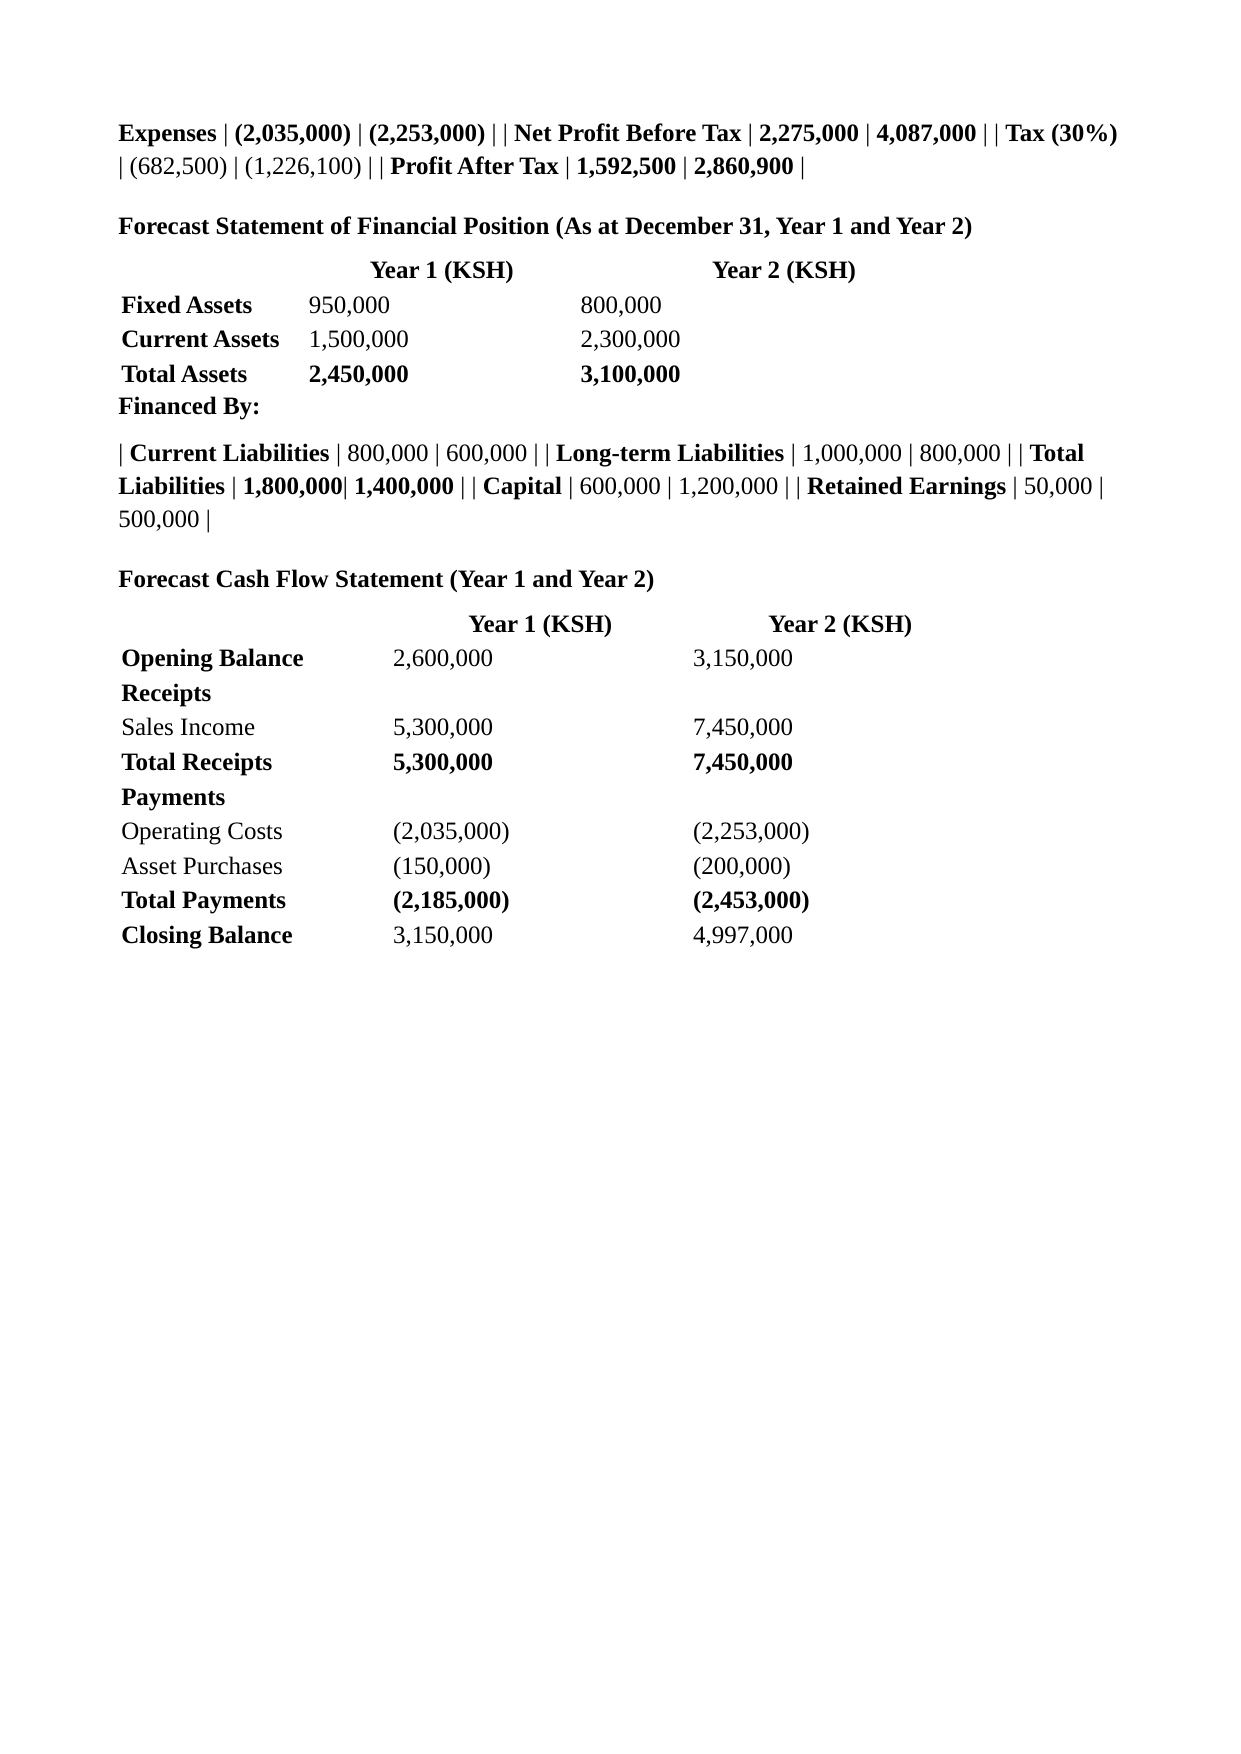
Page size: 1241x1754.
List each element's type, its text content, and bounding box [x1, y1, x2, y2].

text | Current Liabilities | 800,000 | 600,000 | | Long-term Liabilities | 1,000,000 | 800,000 | | Total Liabilities | 1,800,000| 1,400,000 | | Capital | 600,000 | 1,200,000 | | Retained Earnings | 50,000 | 500,000 | [118, 438, 1122, 533]
table_cell 950,000 [306, 287, 577, 322]
table_cell 3,150,000 [390, 917, 690, 952]
table_cell 2,450,000 [306, 356, 577, 391]
table_cell Receipts [118, 675, 390, 709]
table_cell (2,185,000) [390, 883, 690, 917]
table_cell [390, 779, 690, 813]
table_cell Operating Costs [118, 813, 390, 848]
table_cell 1,500,000 [306, 322, 577, 356]
table_cell 3,100,000 [578, 356, 990, 391]
table_cell Opening Balance [118, 640, 390, 675]
table_header Year 1 (KSH) [390, 606, 690, 640]
text Financed By: [118, 391, 1122, 419]
table_header Year 1 (KSH) [306, 253, 577, 287]
table_cell Payments [118, 779, 390, 813]
table_cell Total Payments [118, 883, 390, 917]
table_cell Closing Balance [118, 917, 390, 952]
table_cell 800,000 [578, 287, 990, 322]
table_header Year 2 (KSH) [578, 253, 990, 287]
table_cell [690, 675, 990, 709]
table_cell (2,035,000) [390, 813, 690, 848]
table_cell Total Receipts [118, 744, 390, 779]
table_cell 4,997,000 [690, 917, 990, 952]
subtitle Forecast Statement of Financial Position (As at December 31, Year 1 and Year 2) [118, 211, 1122, 240]
table_cell Sales Income [118, 710, 390, 744]
table_cell 7,450,000 [690, 710, 990, 744]
subtitle Forecast Cash Flow Statement (Year 1 and Year 2) [118, 564, 1122, 593]
table_cell 5,300,000 [390, 710, 690, 744]
table_header Year 2 (KSH) [690, 606, 990, 640]
table_cell 2,600,000 [390, 640, 690, 675]
table_cell [690, 779, 990, 813]
table_cell 2,300,000 [578, 322, 990, 356]
table_cell 3,150,000 [690, 640, 990, 675]
table_header [118, 606, 390, 640]
table_cell 5,300,000 [390, 744, 690, 779]
table_header [118, 253, 306, 287]
table_cell Fixed Assets [118, 287, 306, 322]
table_cell (200,000) [690, 848, 990, 882]
table_cell (2,453,000) [690, 883, 990, 917]
table_cell 7,450,000 [690, 744, 990, 779]
table_cell Total Assets [118, 356, 306, 391]
table_cell (150,000) [390, 848, 690, 882]
table_cell (2,253,000) [690, 813, 990, 848]
table_cell [390, 675, 690, 709]
text Expenses | (2,035,000) | (2,253,000) | | Net Profit Before Tax | 2,275,000 | 4,087,000 | | Tax (30%) | (682,500) | (1,226,100) | | Profit After Tax | 1,592,500 | 2,860,900 | [118, 118, 1122, 180]
table_cell Current Assets [118, 322, 306, 356]
table_cell Asset Purchases [118, 848, 390, 882]
